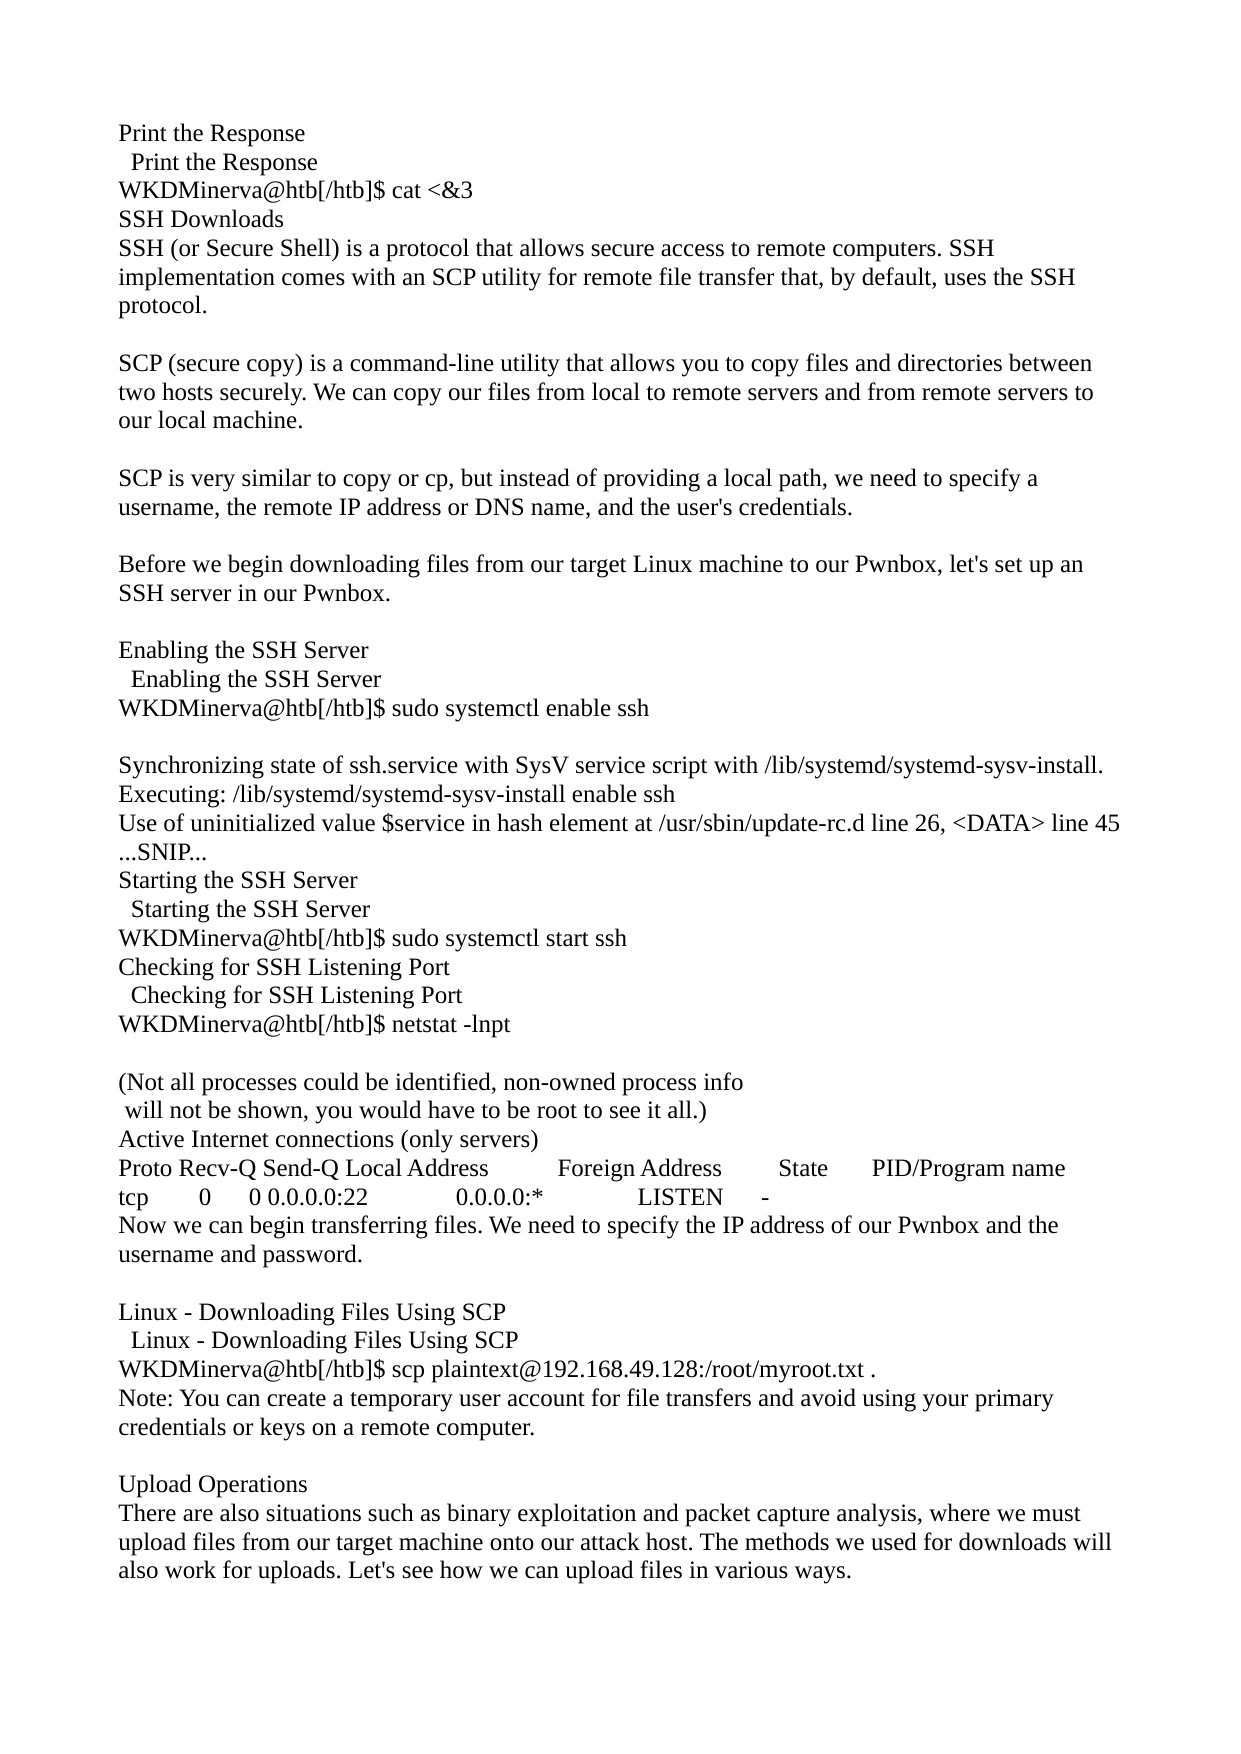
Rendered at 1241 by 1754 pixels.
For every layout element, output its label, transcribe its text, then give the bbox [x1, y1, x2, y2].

text Before we begin downloading files from our target Linux machine to our Pwnbox, let's set up an SSH server in our Pwnbox. [118, 549, 1122, 607]
text Print the Response [118, 118, 1122, 147]
text Active Internet connections (only servers) [118, 1124, 1122, 1153]
text Checking for SSH Listening Port [118, 952, 1122, 981]
text SSH Downloads [118, 204, 1122, 233]
text tcp 0 0 0.0.0.0:22 0.0.0.0:* LISTEN - [118, 1182, 1122, 1211]
text WKDMinerva@htb[/htb]$ scp plaintext@192.168.49.128:/root/myroot.txt . [118, 1354, 1122, 1383]
text Enabling the SSH Server [118, 636, 1122, 664]
text WKDMinerva@htb[/htb]$ netstat -lnpt [118, 1009, 1122, 1038]
text Executing: /lib/systemd/systemd-sysv-install enable ssh [118, 779, 1122, 808]
text Print the Response [118, 147, 1122, 176]
text SSH (or Secure Shell) is a protocol that allows secure access to remote computers. SSH implementation comes with an SCP utility for remote file transfer that, by default, uses the SSH protocol. [118, 233, 1122, 319]
text Upload Operations [118, 1469, 1122, 1498]
text (Not all processes could be identified, non-owned process info [118, 1067, 1122, 1096]
text WKDMinerva@htb[/htb]$ sudo systemctl start ssh [118, 923, 1122, 952]
text will not be shown, you would have to be root to see it all.) [118, 1096, 1122, 1124]
text Proto Recv-Q Send-Q Local Address Foreign Address State PID/Program name [118, 1153, 1122, 1182]
text Starting the SSH Server [118, 894, 1122, 923]
text There are also situations such as binary exploitation and packet capture analysis, where we must upload files from our target machine onto our attack host. The methods we used for downloads will also work for uploads. Let's see how we can upload files in various ways. [118, 1498, 1122, 1584]
text Use of uninitialized value $service in hash element at /usr/sbin/update-rc.d line 26, <DATA> line 45 [118, 808, 1122, 837]
text SCP (secure copy) is a command-line utility that allows you to copy files and directories between two hosts securely. We can copy our files from local to remote servers and from remote servers to our local machine. [118, 348, 1122, 434]
text WKDMinerva@htb[/htb]$ sudo systemctl enable ssh [118, 693, 1122, 722]
text SCP is very similar to copy or cp, but instead of providing a local path, we need to specify a username, the remote IP address or DNS name, and the user's credentials. [118, 463, 1122, 521]
text Linux - Downloading Files Using SCP [118, 1326, 1122, 1354]
text Enabling the SSH Server [118, 664, 1122, 693]
text Linux - Downloading Files Using SCP [118, 1297, 1122, 1326]
text Note: You can create a temporary user account for file transfers and avoid using your primary credentials or keys on a remote computer. [118, 1383, 1122, 1441]
text Checking for SSH Listening Port [118, 981, 1122, 1009]
text Synchronizing state of ssh.service with SysV service script with /lib/systemd/systemd-sysv-install. [118, 751, 1122, 779]
text WKDMinerva@htb[/htb]$ cat <&3 [118, 176, 1122, 204]
text Now we can begin transferring files. We need to specify the IP address of our Pwnbox and the username and password. [118, 1211, 1122, 1268]
text ...SNIP... [118, 837, 1122, 866]
text Starting the SSH Server [118, 866, 1122, 894]
